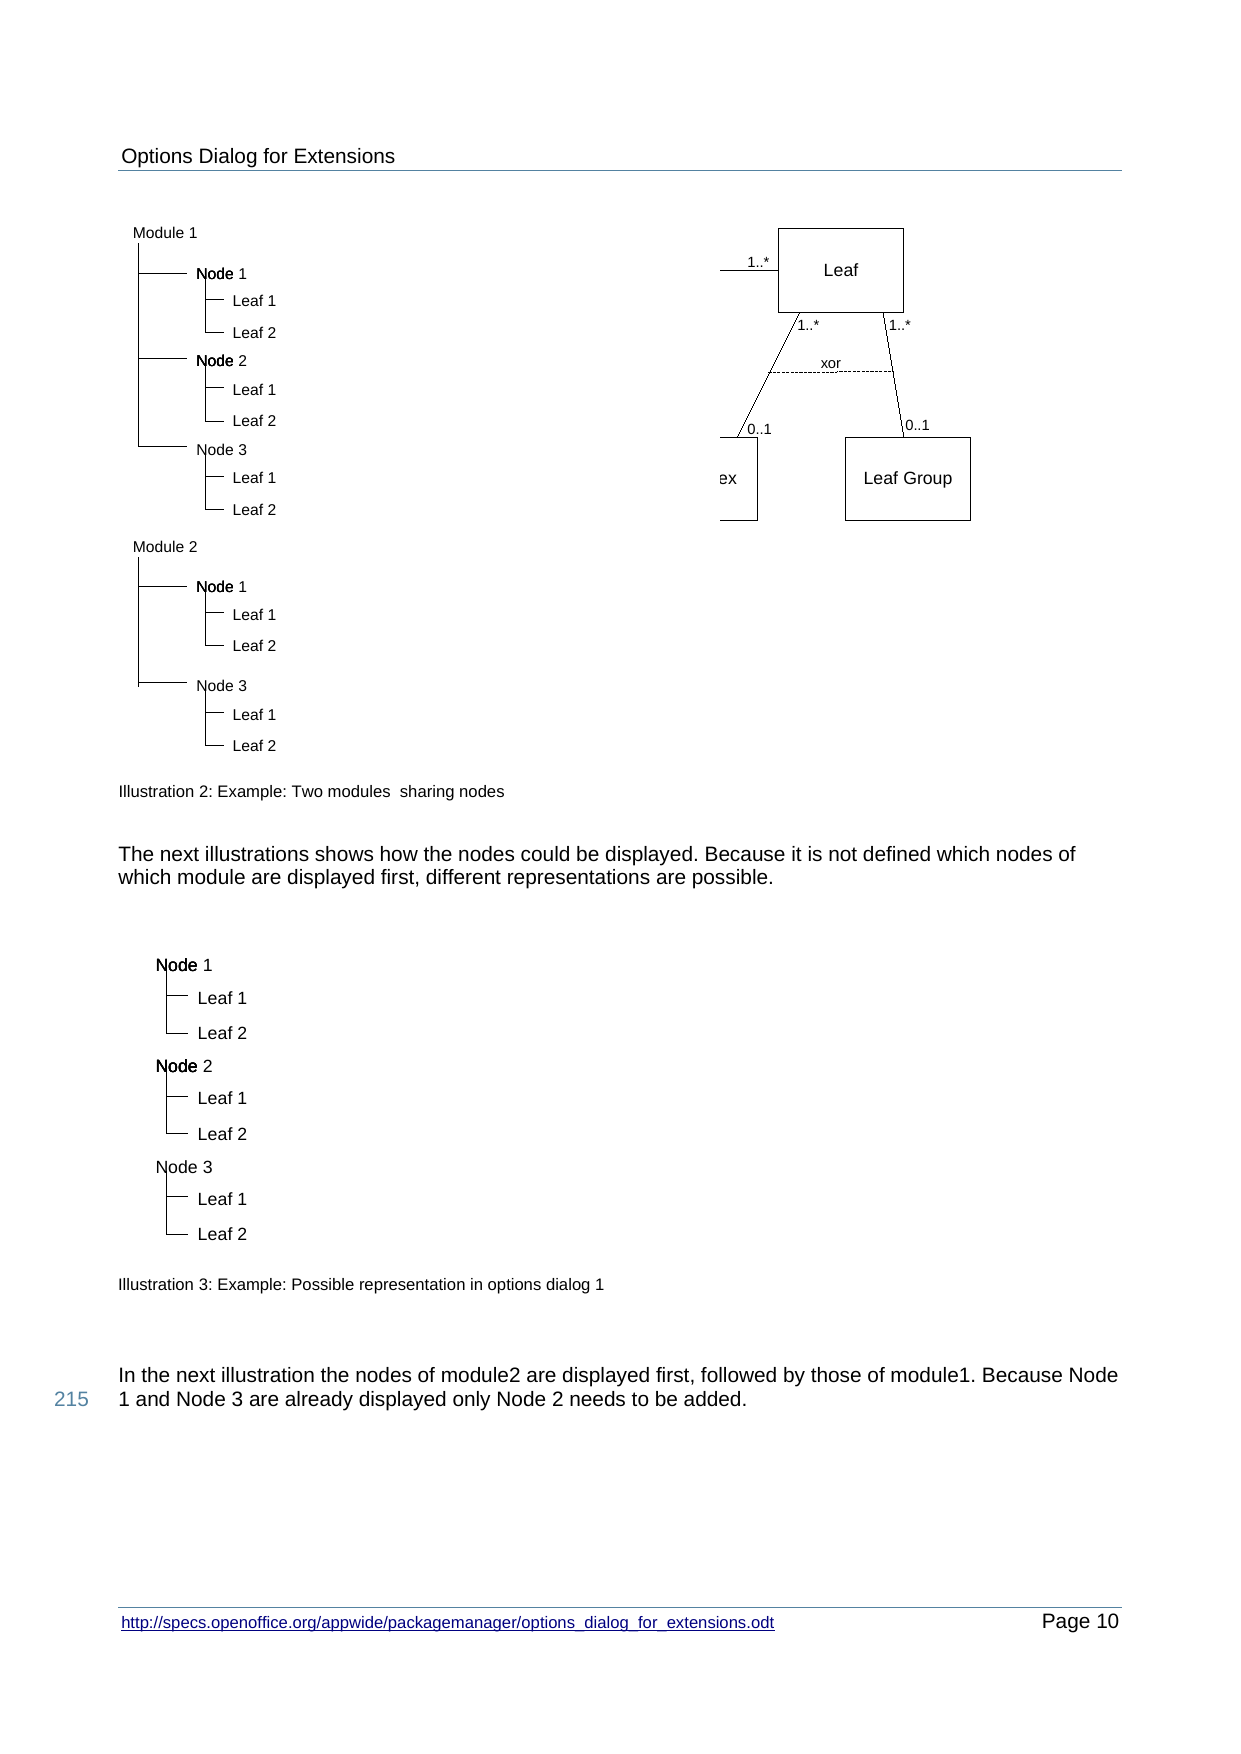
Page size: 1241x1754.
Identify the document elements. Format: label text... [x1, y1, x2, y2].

text Illustration 2: Example: Two modules sharing nodes [118, 212, 720, 801]
text Illustration 1: Relationship of Configuration Data [720, 212, 1240, 684]
text The next illustrations shows how the nodes could be displayed. Because it is not defined which nodes of which module are displayed first, different representations are possible. [118, 784, 1122, 888]
subtitle [720, 200, 1240, 212]
subtitle [720, 684, 1240, 784]
text Illustration 3: Example: Possible representation in options dialog 1 [118, 928, 801, 1294]
text In the next illustration the nodes of module2 are displayed first, followed by those of module1. Because Node 1 and Node 3 are already displayed only Node 2 needs to be added. [118, 1364, 1122, 1411]
